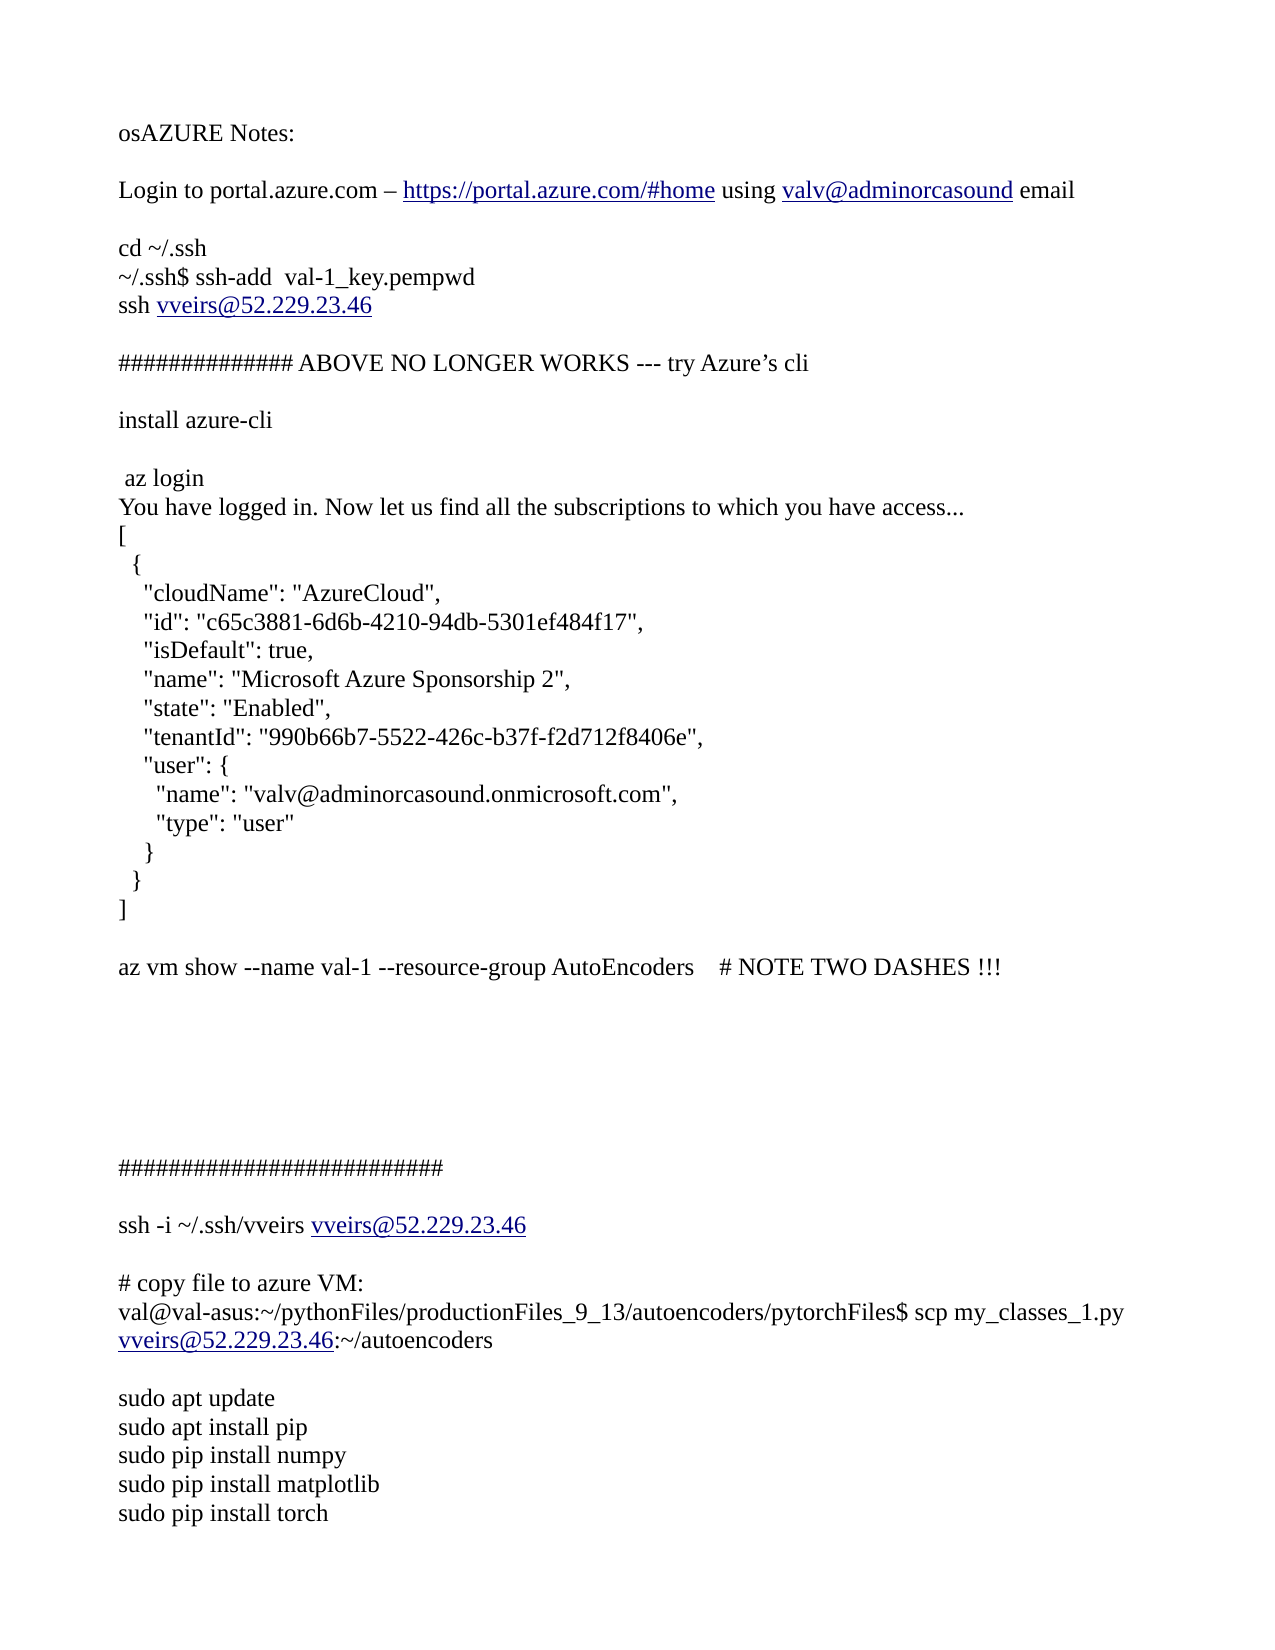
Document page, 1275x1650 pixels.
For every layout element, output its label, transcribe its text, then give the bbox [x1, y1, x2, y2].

text [ [118, 521, 1157, 549]
text } [118, 866, 1157, 894]
text ssh vveirs@52.229.23.46 [118, 291, 1157, 319]
text Login to portal.azure.com – https://portal.azure.com/#home using valv@adminorcasound email [118, 176, 1157, 204]
text ############## ABOVE NO LONGER WORKS --- try Azure’s cli [118, 348, 1157, 377]
text sudo apt update [118, 1383, 1157, 1412]
text az login [118, 463, 1157, 492]
text { [118, 549, 1157, 578]
text val@val-asus:~/pythonFiles/productionFiles_9_13/autoencoders/pytorchFiles$ scp my_classes_1.py vveirs@52.229.23.46:~/autoencoders [118, 1297, 1157, 1354]
text You have logged in. Now let us find all the subscriptions to which you have access... [118, 492, 1157, 521]
text ] [118, 894, 1157, 923]
text "cloudName": "AzureCloud", [118, 578, 1157, 607]
text "type": "user" [118, 808, 1157, 837]
text install azure-cli [118, 406, 1157, 434]
text ~/.ssh$ ssh-add val-1_key.pempwd [118, 262, 1157, 291]
text sudo apt install pip [118, 1412, 1157, 1441]
text az vm show --name val-1 --resource-group AutoEncoders # NOTE TWO DASHES !!! [118, 952, 1157, 981]
text sudo pip install numpy [118, 1441, 1157, 1469]
text # copy file to azure VM: [118, 1268, 1157, 1297]
text "name": "Microsoft Azure Sponsorship 2", [118, 664, 1157, 693]
text "id": "c65c3881-6d6b-4210-94db-5301ef484f17", [118, 607, 1157, 636]
text sudo pip install matplotlib [118, 1469, 1157, 1498]
text } [118, 837, 1157, 866]
text sudo pip install torch [118, 1498, 1157, 1527]
text ssh -i ~/.ssh/vveirs vveirs@52.229.23.46 [118, 1211, 1157, 1239]
text "tenantId": "990b66b7-5522-426c-b37f-f2d712f8406e", [118, 722, 1157, 751]
text "isDefault": true, [118, 636, 1157, 664]
text "user": { [118, 751, 1157, 779]
text osAZURE Notes: [118, 118, 1157, 147]
text "name": "valv@adminorcasound.onmicrosoft.com", [118, 779, 1157, 808]
text ########################## [118, 1153, 1157, 1182]
text cd ~/.ssh [118, 233, 1157, 262]
text "state": "Enabled", [118, 693, 1157, 722]
